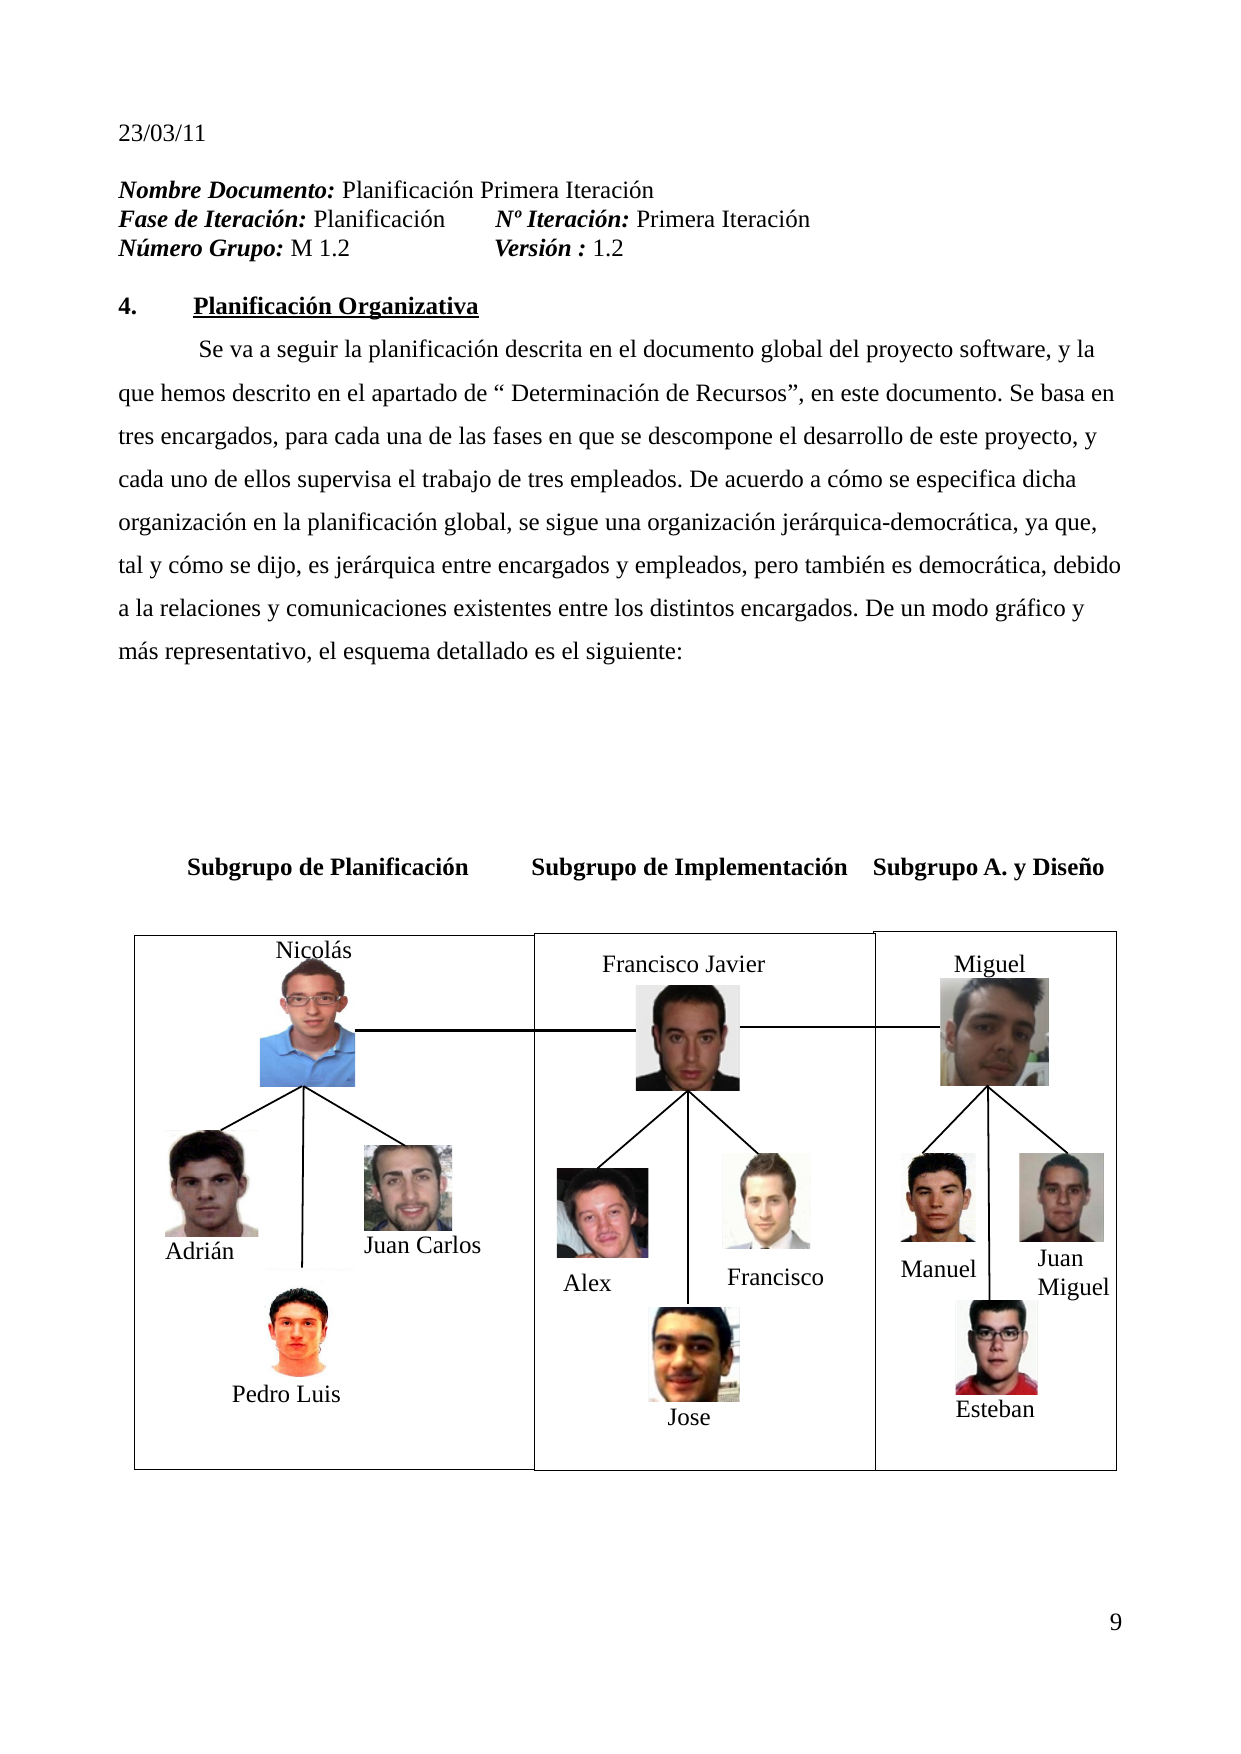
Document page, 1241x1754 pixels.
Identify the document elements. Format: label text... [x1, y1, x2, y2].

picture [364, 1145, 453, 1231]
text Subgrupo de Planificación Subgrupo de Implementación Subgrupo A. y Diseño [118, 852, 1122, 881]
picture [259, 956, 356, 1087]
picture [648, 1307, 740, 1402]
picture [1019, 1153, 1104, 1242]
picture [165, 1130, 259, 1237]
picture [722, 1153, 811, 1249]
list Planificación Organizativa [118, 291, 1122, 320]
picture [940, 978, 1049, 1086]
picture [955, 1300, 1038, 1395]
picture [635, 985, 740, 1091]
picture [900, 1153, 976, 1242]
picture [556, 1168, 649, 1258]
text Se va a seguir la planificación descrita en el documento global del proyecto software, y la que hemos descrito en el apartado de “ Determinación de Recursos”, en este documento. Se basa en tres encargados, para cada una de las fases en que se descompone el desarrollo de este proyecto, y cada uno de ellos supervisa el trabajo de tres empleados. De acuerdo a cómo se especifica dicha organización en la planificación global, se sigue una organización jerárquica-democrática, ya que, tal y cómo se dijo, es jerárquica entre encargados y empleados, pero también es democrática, debido a la relaciones y comunicaciones existentes entre los distintos encargados. De un modo gráfico y más representativo, el esquema detallado es el siguiente: [118, 334, 1122, 665]
picture [264, 1268, 356, 1377]
